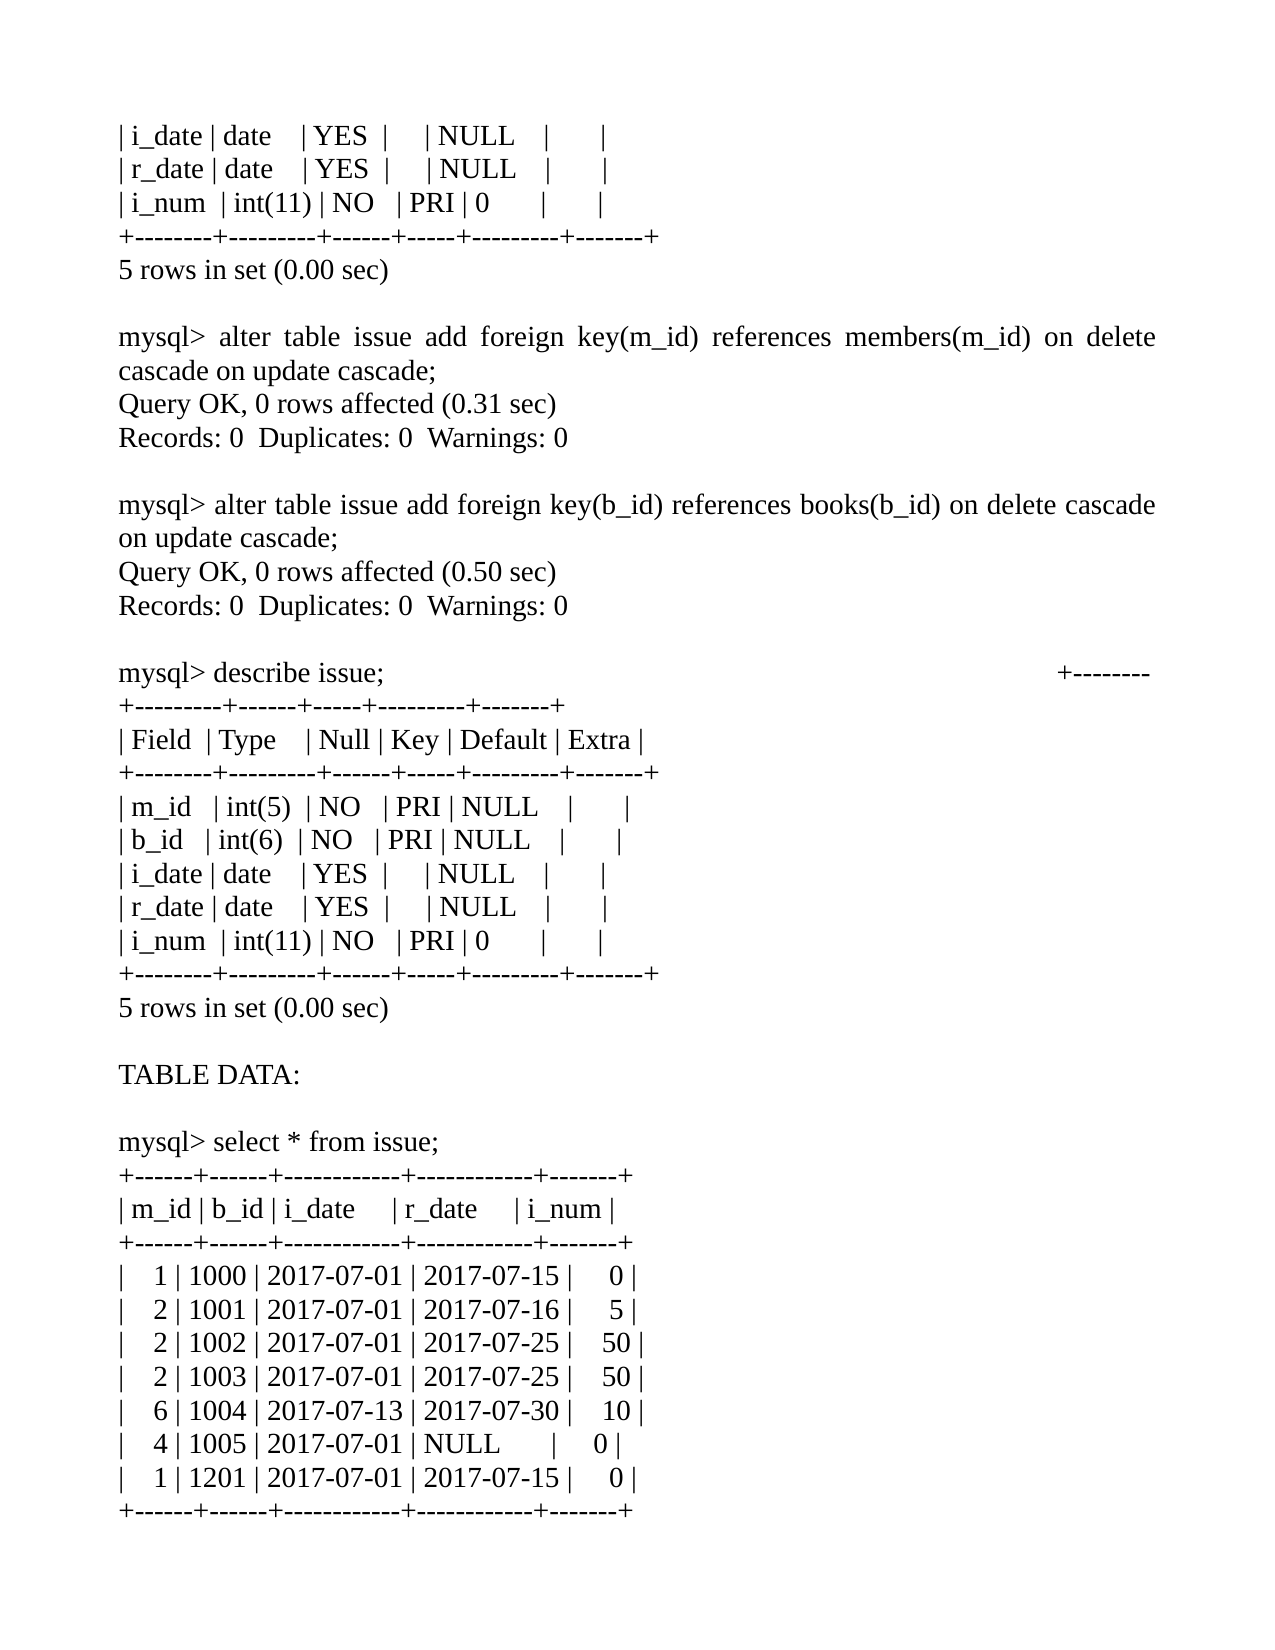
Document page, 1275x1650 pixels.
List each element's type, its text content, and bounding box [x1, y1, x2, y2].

text | m_id | int(5) | NO | PRI | NULL | | [118, 789, 1157, 822]
text +--------+---------+------+-----+---------+-------+ [118, 755, 1157, 789]
text 5 rows in set (0.00 sec) [118, 990, 1157, 1024]
text mysql> alter table issue add foreign key(m_id) references members(m_id) on delete cascade on update cascade; [118, 319, 1157, 386]
text | r_date | date | YES | | NULL | | [118, 889, 1157, 923]
text | 1 | 1000 | 2017-07-01 | 2017-07-15 | 0 | [118, 1258, 1157, 1292]
text | Field | Type | Null | Key | Default | Extra | [118, 722, 1157, 755]
text | 4 | 1005 | 2017-07-01 | NULL | 0 | [118, 1426, 1157, 1460]
text | 6 | 1004 | 2017-07-13 | 2017-07-30 | 10 | [118, 1393, 1157, 1426]
text | i_num | int(11) | NO | PRI | 0 | | [118, 185, 1157, 219]
text | 2 | 1002 | 2017-07-01 | 2017-07-25 | 50 | [118, 1326, 1157, 1359]
text +--------+---------+------+-----+---------+-------+ [118, 957, 1157, 990]
text Query OK, 0 rows affected (0.50 sec) [118, 554, 1157, 588]
text | i_date | date | YES | | NULL | | [118, 856, 1157, 889]
text Records: 0 Duplicates: 0 Warnings: 0 [118, 420, 1157, 453]
text | b_id | int(6) | NO | PRI | NULL | | [118, 822, 1157, 856]
text | 2 | 1001 | 2017-07-01 | 2017-07-16 | 5 | [118, 1292, 1157, 1326]
text | m_id | b_id | i_date | r_date | i_num | [118, 1191, 1157, 1225]
text | 2 | 1003 | 2017-07-01 | 2017-07-25 | 50 | [118, 1359, 1157, 1393]
text +------+------+------------+------------+-------+ [118, 1493, 1157, 1527]
text mysql> select * from issue; [118, 1124, 1157, 1158]
text | i_num | int(11) | NO | PRI | 0 | | [118, 923, 1157, 957]
text Records: 0 Duplicates: 0 Warnings: 0 [118, 588, 1157, 621]
text 5 rows in set (0.00 sec) [118, 252, 1157, 286]
text +------+------+------------+------------+-------+ [118, 1225, 1157, 1258]
text +------+------+------------+------------+-------+ [118, 1158, 1157, 1191]
text | r_date | date | YES | | NULL | | [118, 152, 1157, 185]
text mysql> describe issue; +--------+---------+------+-----+---------+-------+ [118, 655, 1157, 722]
text TABLE DATA: [118, 1057, 1157, 1091]
text mysql> alter table issue add foreign key(b_id) references books(b_id) on delete cascade on update cascade; [118, 487, 1157, 554]
text | 1 | 1201 | 2017-07-01 | 2017-07-15 | 0 | [118, 1460, 1157, 1493]
text +--------+---------+------+-----+---------+-------+ [118, 219, 1157, 252]
text | i_date | date | YES | | NULL | | [118, 118, 1157, 152]
text Query OK, 0 rows affected (0.31 sec) [118, 386, 1157, 420]
